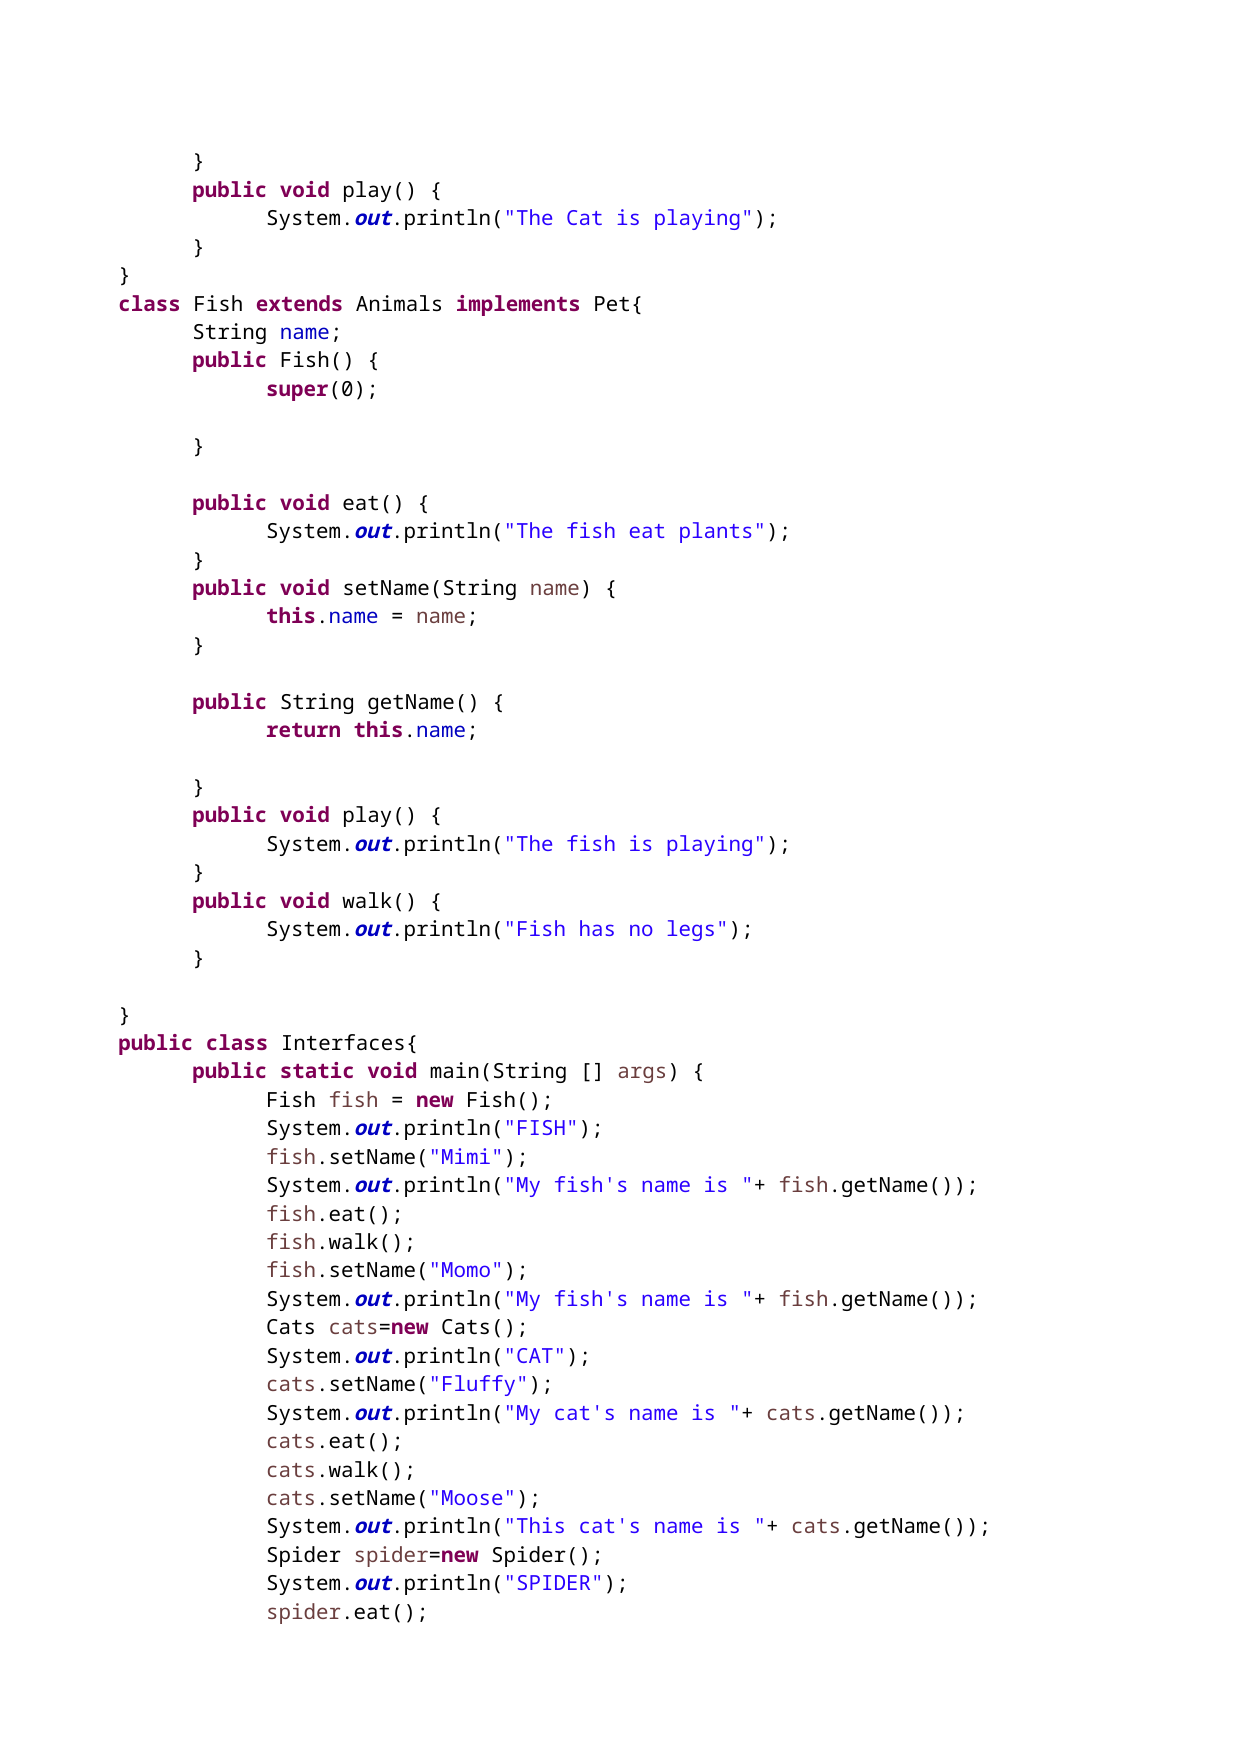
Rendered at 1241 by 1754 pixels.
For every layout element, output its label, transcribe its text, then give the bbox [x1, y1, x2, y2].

text } [118, 630, 1122, 658]
text public void eat() { [118, 488, 1122, 516]
text class Fish extends Animals implements Pet{ [118, 289, 1122, 317]
text } [118, 772, 1122, 801]
text } [118, 545, 1122, 573]
text return this.name; [118, 715, 1122, 744]
text public void play() { [118, 801, 1122, 829]
text Cats cats=new Cats(); [118, 1312, 1122, 1341]
text } [118, 431, 1122, 459]
text fish.setName("Mimi"); [118, 1142, 1122, 1170]
text fish.setName("Momo"); [118, 1256, 1122, 1284]
text } [118, 1000, 1122, 1028]
text cats.eat(); [118, 1426, 1122, 1455]
text } [118, 260, 1122, 289]
text fish.walk(); [118, 1227, 1122, 1256]
text public class Interfaces{ [118, 1028, 1122, 1057]
text this.name = name; [118, 602, 1122, 630]
text cats.setName("Fluffy"); [118, 1369, 1122, 1398]
text System.out.println("Fish has no legs"); [118, 914, 1122, 943]
text public String getName() { [118, 687, 1122, 715]
text System.out.println("My cat's name is "+ cats.getName()); [118, 1398, 1122, 1426]
text System.out.println("The Cat is playing"); [118, 203, 1122, 232]
text Spider spider=new Spider(); [118, 1540, 1122, 1568]
text public void play() { [118, 175, 1122, 203]
text System.out.println("My fish's name is "+ fish.getName()); [118, 1170, 1122, 1199]
text spider.eat(); [118, 1597, 1122, 1625]
text System.out.println("The fish is playing"); [118, 829, 1122, 857]
text fish.eat(); [118, 1199, 1122, 1227]
text super(0); [118, 374, 1122, 402]
text Fish fish = new Fish(); [118, 1085, 1122, 1113]
text public Fish() { [118, 346, 1122, 374]
text System.out.println("The fish eat plants"); [118, 516, 1122, 545]
text System.out.println("FISH"); [118, 1113, 1122, 1142]
text } [118, 857, 1122, 886]
text System.out.println("This cat's name is "+ cats.getName()); [118, 1512, 1122, 1540]
text System.out.println("My fish's name is "+ fish.getName()); [118, 1284, 1122, 1312]
text cats.walk(); [118, 1455, 1122, 1483]
text System.out.println("CAT"); [118, 1341, 1122, 1369]
text System.out.println("SPIDER"); [118, 1568, 1122, 1597]
text } [118, 232, 1122, 260]
text } [118, 147, 1122, 175]
text } [118, 943, 1122, 971]
text String name; [118, 317, 1122, 346]
text public void walk() { [118, 886, 1122, 914]
text public static void main(String [] args) { [118, 1057, 1122, 1085]
text public void setName(String name) { [118, 573, 1122, 602]
text cats.setName("Moose"); [118, 1483, 1122, 1512]
